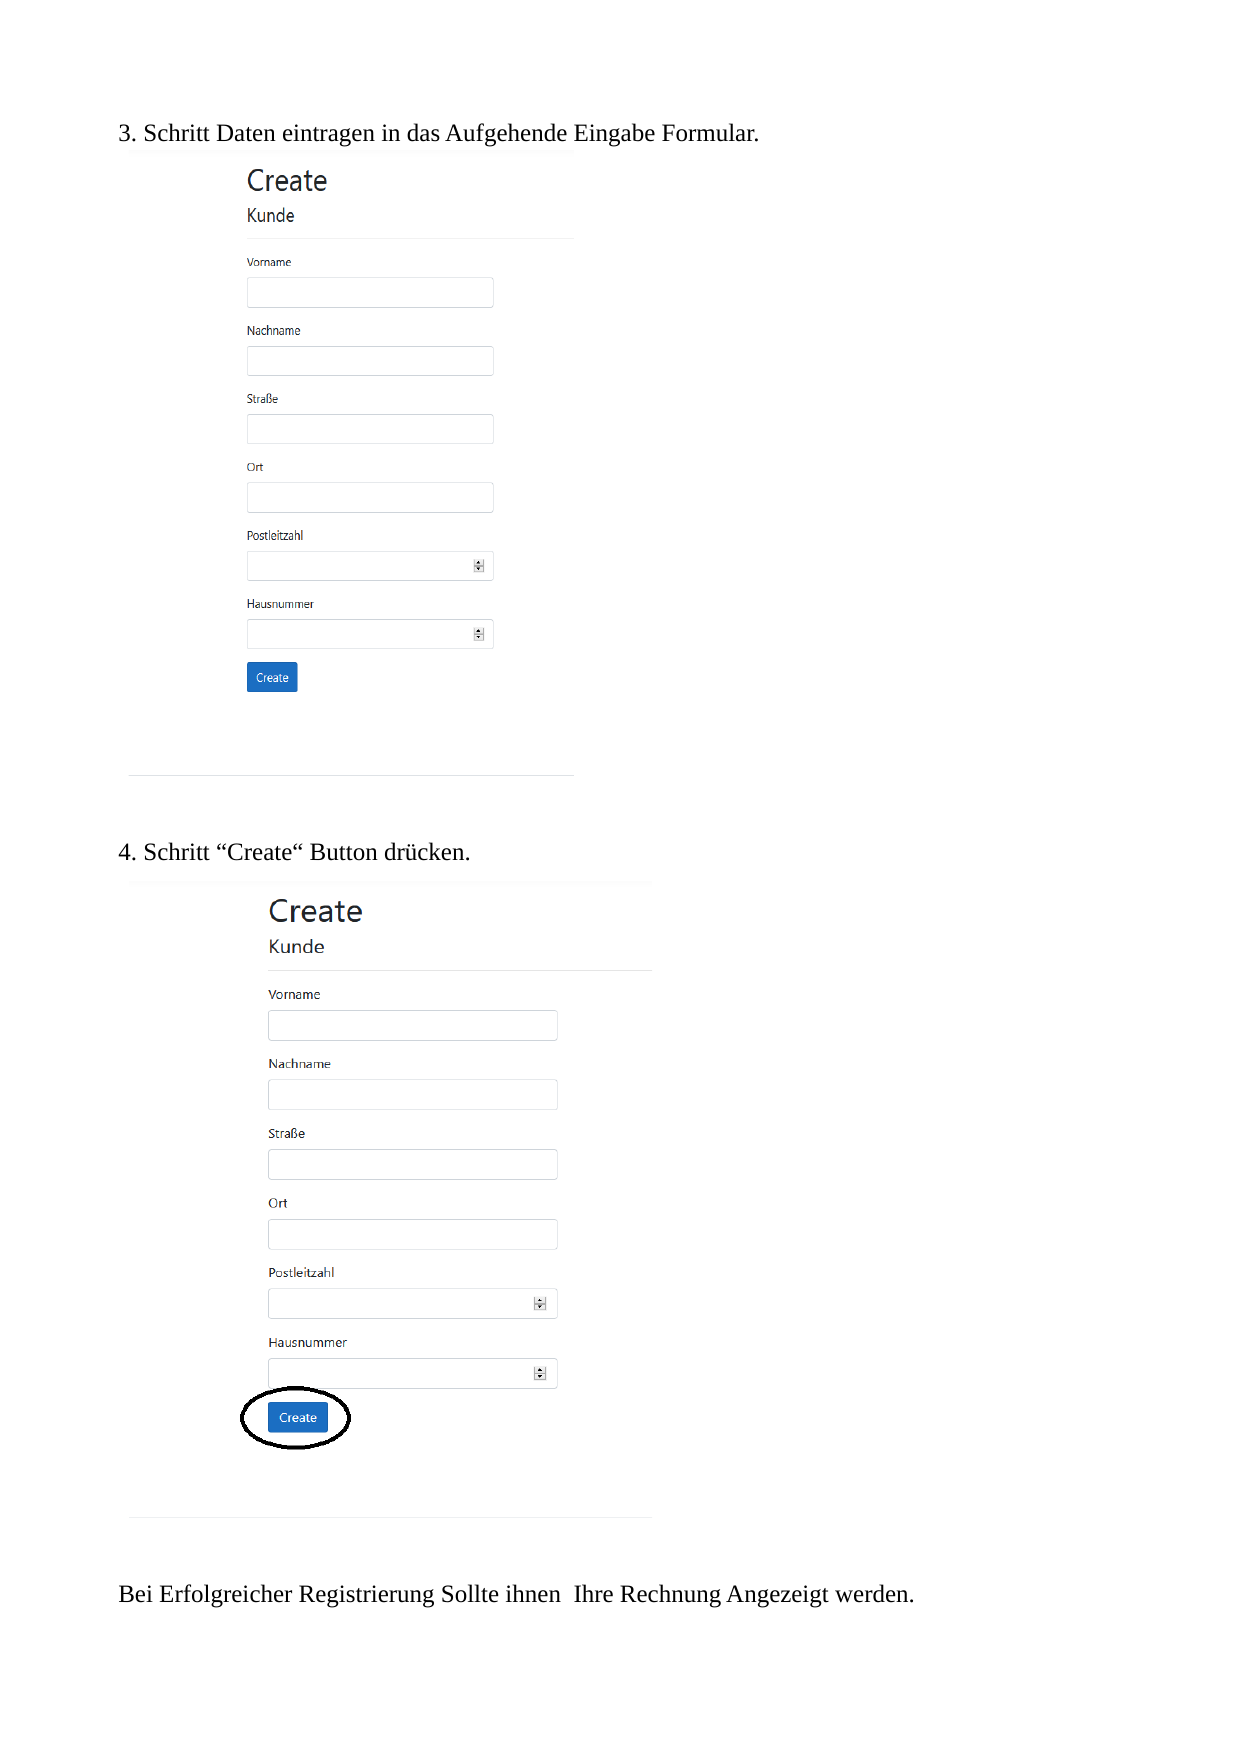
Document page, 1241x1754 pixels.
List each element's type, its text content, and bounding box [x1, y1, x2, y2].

text Bei Erfolgreicher Registrierung Sollte ihnen Ihre Rechnung Angezeigt werden. [118, 1579, 1122, 1607]
text 3. Schritt Daten eintragen in das Aufgehende Eingabe Formular. [118, 118, 1122, 147]
text 4. Schritt “Create“ Button drücken. [118, 837, 1122, 866]
picture [129, 881, 653, 1522]
picture [128, 150, 574, 780]
